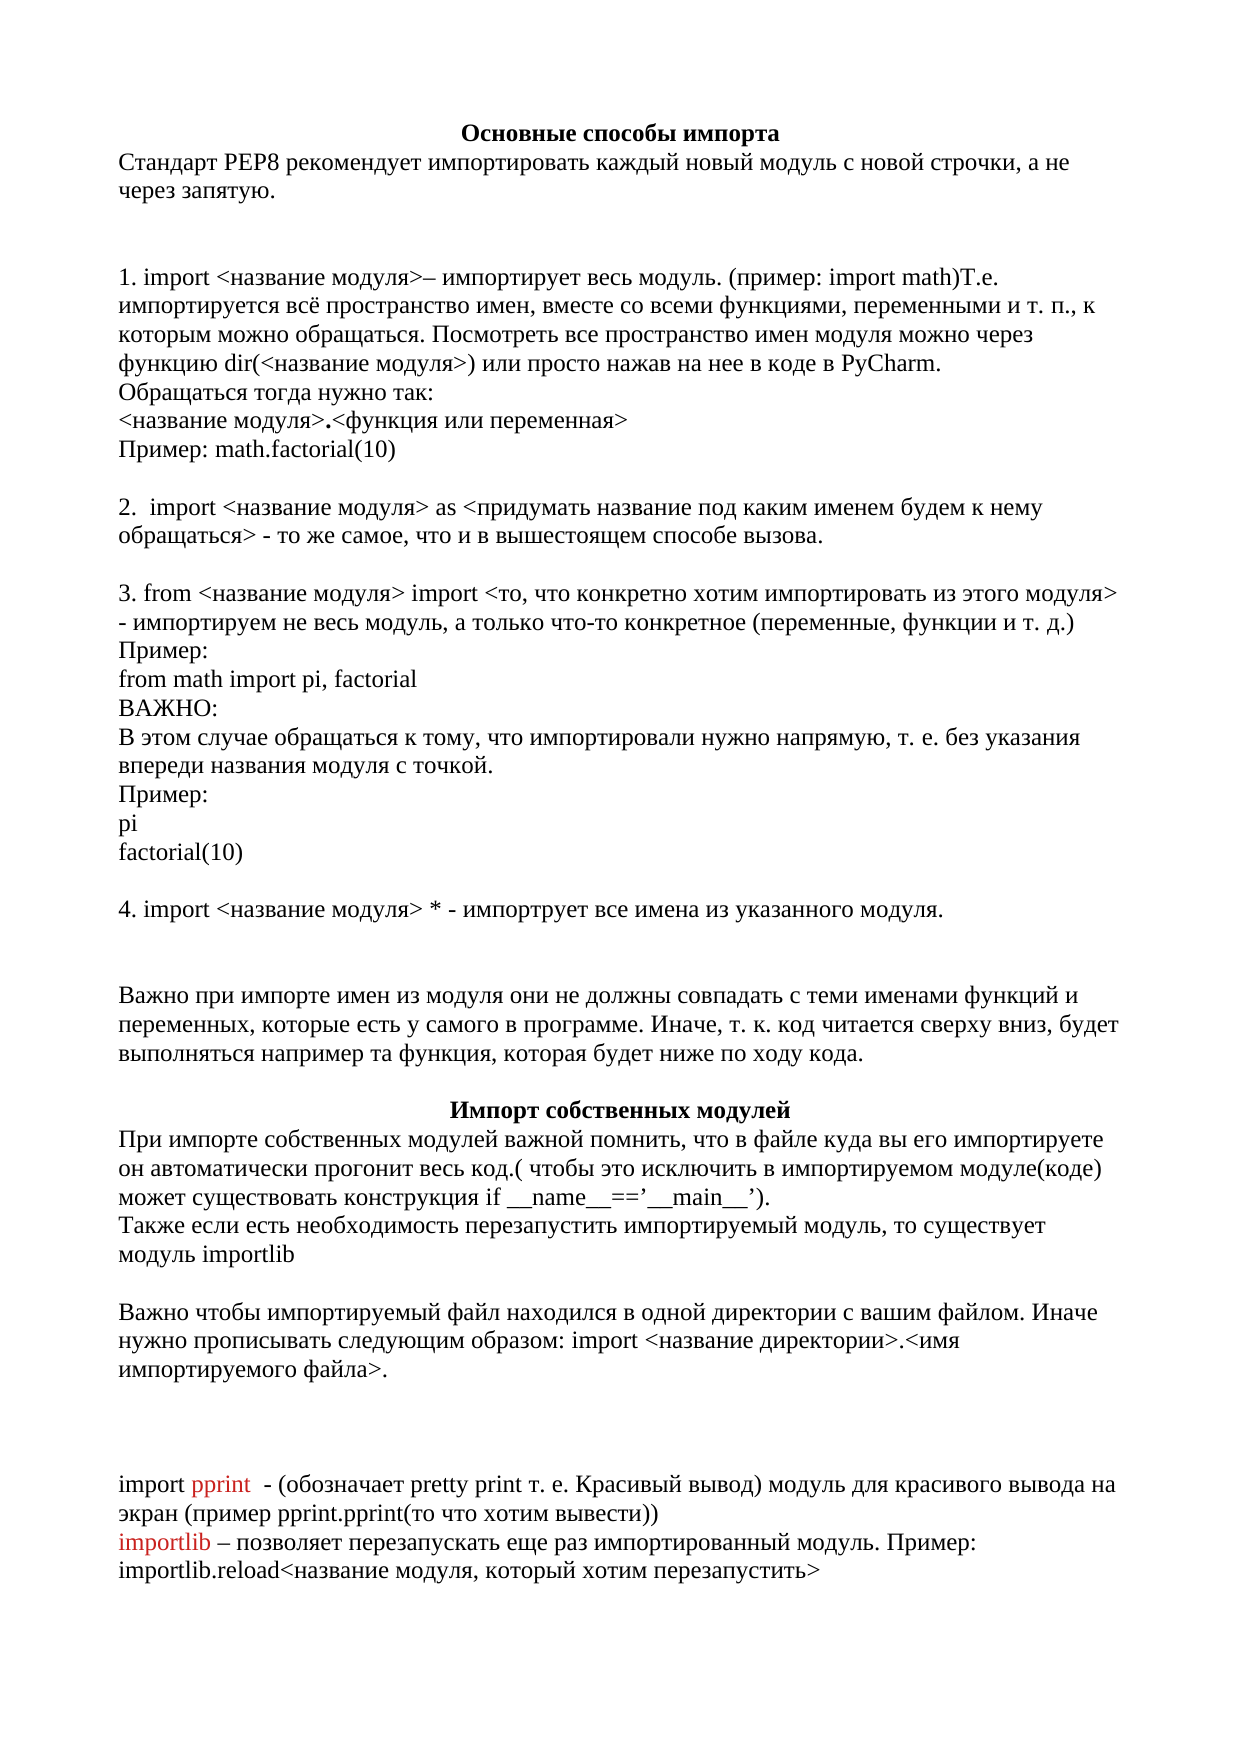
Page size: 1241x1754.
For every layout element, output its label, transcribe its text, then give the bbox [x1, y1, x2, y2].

text 3. from <название модуля> import <то, что конкретно хотим импортировать из этого модуля> - импортируем не весь модуль, а только что-то конкретное (переменные, функции и т. д.) [118, 578, 1122, 636]
text 1. import <название модуля>– импортирует весь модуль. (пример: import math)Т.е. импортируется всё пространство имен, вместе со всеми функциями, переменными и т. п., к которым можно обращаться. Посмотреть все пространство имен модуля можно через функцию dir(<название модуля>) или просто нажав на нее в коде в PyCharm. [118, 262, 1122, 377]
text Пример: math.factorial(10) [118, 434, 1122, 463]
text Важно чтобы импортируемый файл находился в одной директории с вашим файлом. Иначе нужно прописывать следующим образом: import <название директории>.<имя импортируемого файла>. [118, 1297, 1122, 1383]
text factorial(10) [118, 837, 1122, 866]
text Пример: [118, 636, 1122, 664]
text Пример: [118, 779, 1122, 808]
text <название модуля>.<функция или переменная> [118, 406, 1122, 434]
text ВАЖНО: [118, 693, 1122, 722]
text 4. import <название модуля> * - импортрует все имена из указанного модуля. [118, 894, 1122, 923]
text import pprint - (обозначает pretty print т. е. Красивый вывод) модуль для красивого вывода на экран (пример pprint.pprint(то что хотим вывести)) [118, 1469, 1122, 1527]
text Важно при импорте имен из модуля они не должны совпадать с теми именами функций и переменных, которые есть у самого в программе. Иначе, т. к. код читается сверху вниз, будет [118, 981, 1122, 1038]
text Также если есть необходимость перезапустить импортируемый модуль, то существует модуль importlib [118, 1211, 1122, 1268]
text При импорте собственных модулей важной помнить, что в файле куда вы его импортируете он автоматически прогонит весь код.( чтобы это исключить в импортируемом модуле(коде) может существовать конструкция if __name__==’__main__’). [118, 1124, 1122, 1211]
text 2. import <название модуля> as <придумать название под каким именем будем к нему обращаться> - то же самое, что и в вышестоящем способе вызова. [118, 492, 1122, 549]
text В этом случае обращаться к тому, что импортировали нужно напрямую, т. е. без указания впереди названия модуля с точкой. [118, 722, 1122, 779]
text pi [118, 808, 1122, 837]
text Обращаться тогда нужно так: [118, 377, 1122, 406]
text from math import pi, factorial [118, 664, 1122, 693]
text Стандарт PEP8 рекомендует импортировать каждый новый модуль с новой строчки, а не через запятую. [118, 147, 1122, 204]
text выполняться например та функция, которая будет ниже по ходу кода. [118, 1038, 1122, 1067]
text Импорт собственных модулей [118, 1096, 1122, 1124]
text Основные способы импорта [118, 118, 1122, 147]
text importlib – позволяет перезапускать еще раз импортированный модуль. Пример: importlib.reload<название модуля, который хотим перезапустить> [118, 1527, 1122, 1584]
